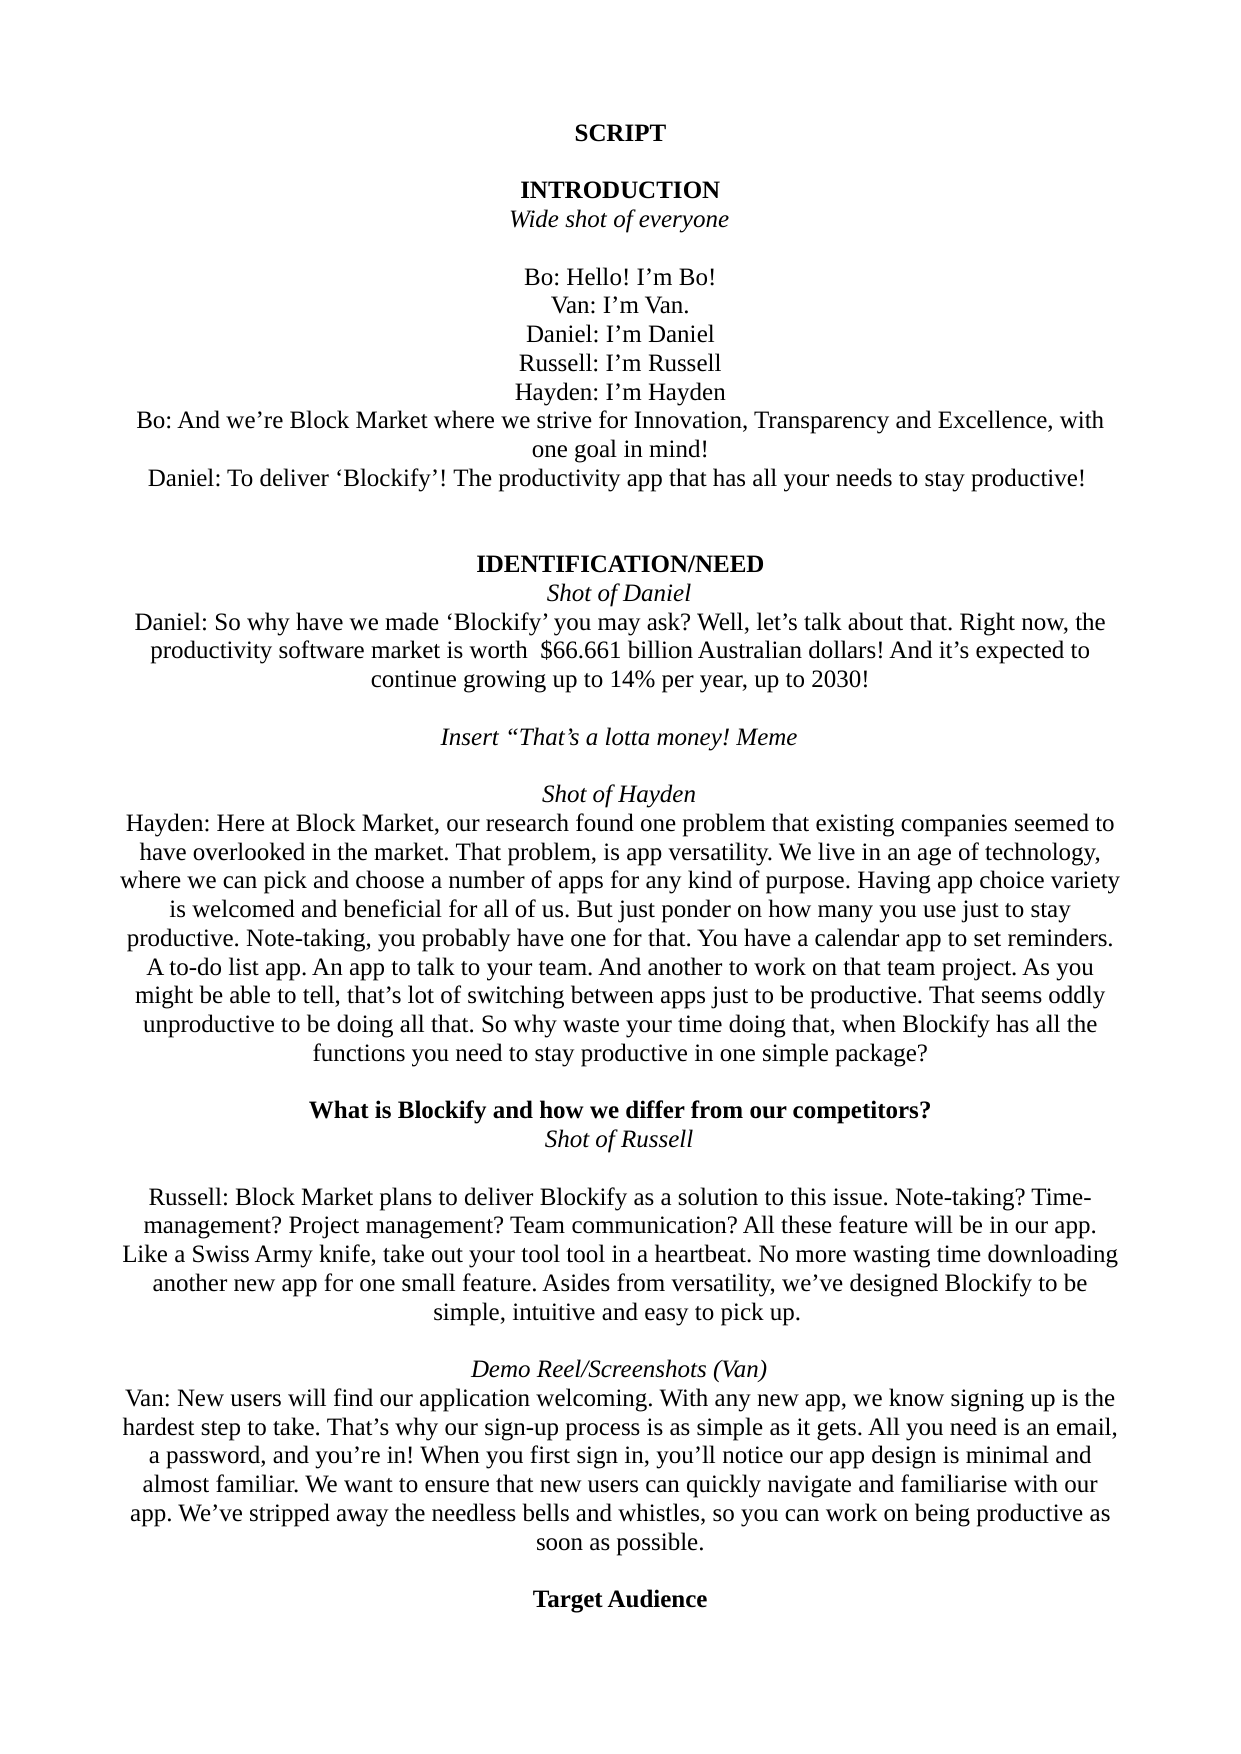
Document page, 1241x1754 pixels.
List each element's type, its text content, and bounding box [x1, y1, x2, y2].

text Daniel: I’m Daniel [118, 319, 1122, 348]
text Van: I’m Van. [118, 291, 1122, 319]
text Hayden: I’m Hayden [118, 377, 1122, 406]
text Shot of Hayden [118, 779, 1122, 808]
text Hayden: Here at Block Market, our research found one problem that existing companies seemed to have overlooked in the market. That problem, is app versatility. We live in an age of technology, where we can pick and choose a number of apps for any kind of purpose. Having app choice variety is welcomed and beneficial for all of us. But just ponder on how many you use just to stay productive. Note-taking, you probably have one for that. You have a calendar app to set reminders. A to-do list app. An app to talk to your team. And another to work on that team project. As you might be able to tell, that’s lot of switching between apps just to be productive. That seems oddly unproductive to be doing all that. So why waste your time doing that, when Blockify has all the functions you need to stay productive in one simple package? [118, 808, 1122, 1067]
text Daniel: So why have we made ‘Blockify’ you may ask? Well, let’s talk about that. Right now, the productivity software market is worth $66.661 billion Australian dollars! And it’s expected to continue growing up to 14% per year, up to 2030! [118, 607, 1122, 693]
text What is Blockify and how we differ from our competitors? [118, 1096, 1122, 1124]
text Daniel: To deliver ‘Blockify’! The productivity app that has all your needs to stay productive! [118, 463, 1122, 492]
text Target Audience [118, 1584, 1122, 1613]
text Demo Reel/Screenshots (Van) [118, 1354, 1122, 1383]
text IDENTIFICATION/NEED [118, 549, 1122, 578]
text Insert “That’s a lotta money! Meme [118, 722, 1122, 751]
text Shot of Russell [118, 1124, 1122, 1153]
text Russell: Block Market plans to deliver Blockify as a solution to this issue. Note-taking? Time-management? Project management? Team communication? All these feature will be in our app. Like a Swiss Army knife, take out your tool tool in a heartbeat. No more wasting time downloading another new app for one small feature. Asides from versatility, we’ve designed Blockify to be simple, intuitive and easy to pick up. [118, 1182, 1122, 1326]
text SCRIPT [118, 118, 1122, 147]
text Van: New users will find our application welcoming. With any new app, we know signing up is the hardest step to take. That’s why our sign-up process is as simple as it gets. All you need is an email, a password, and you’re in! When you first sign in, you’ll notice our app design is minimal and almost familiar. We want to ensure that new users can quickly navigate and familiarise with our app. We’ve stripped away the needless bells and whistles, so you can work on being productive as soon as possible. [118, 1383, 1122, 1556]
text Wide shot of everyone [118, 204, 1122, 233]
text INTRODUCTION [118, 176, 1122, 204]
text Shot of Daniel [118, 578, 1122, 607]
text Bo: Hello! I’m Bo! [118, 262, 1122, 291]
text Bo: And we’re Block Market where we strive for Innovation, Transparency and Excellence, with one goal in mind! [118, 406, 1122, 463]
text Russell: I’m Russell [118, 348, 1122, 377]
